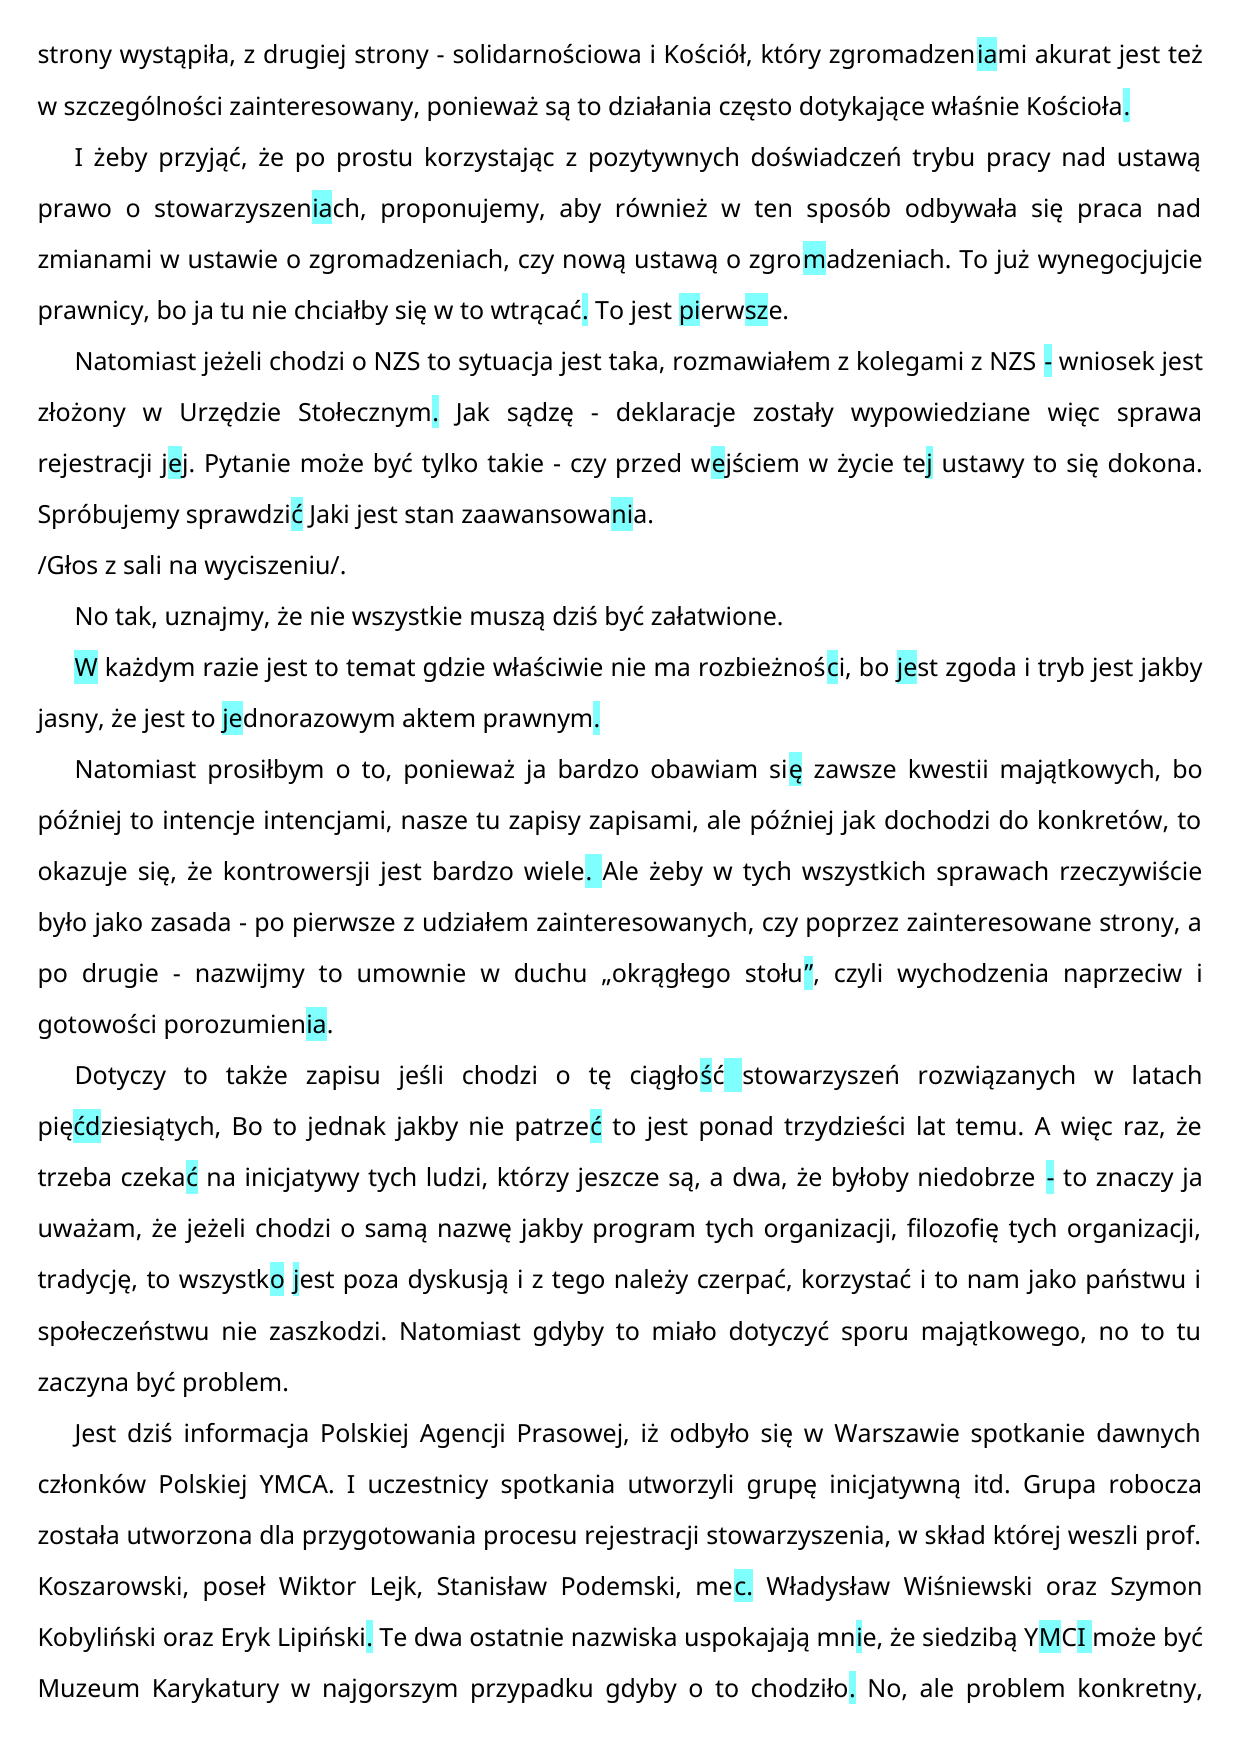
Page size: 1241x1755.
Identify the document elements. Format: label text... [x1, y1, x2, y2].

text Natomiast prosiłbym o to, ponieważ ja bardzo obawiam się zawsze kwestii majątkowych, bo później to intencje intencjami, nasze tu zapisy zapisami, ale później jak dochodzi do konkretów, to okazuje się, że kontrowersji jest bardzo wiele. Ale żeby w tych wszystkich sprawach rzeczywiście było jako zasada - po pierwsze z udziałem zainteresowanych, czy poprzez zainteresowane strony, a po drugie - nazwijmy to umownie w duchu „okrągłego stołu”, czyli wychodzenia naprzeciw i gotowości porozumienia. [37, 752, 1203, 1041]
text Natomiast jeżeli chodzi o NZS to sytuacja jest taka, rozmawiałem z kolegami z NZS - wniosek jest złożony w Urzędzie Stołecznym. Jak sądzę - deklaracje zostały wypowiedziane więc sprawa rejestracji jej. Pytanie może być tylko takie - czy przed wejściem w życie tej ustawy to się dokona. Spróbujemy sprawdzić Jaki jest stan zaawansowania. [37, 343, 1203, 531]
text Jest dziś informacja Polskiej Agencji Prasowej, iż odbyło się w Warszawie spotkanie dawnych członków Polskiej YMCA. I uczestnicy spotkania utworzyli grupę inicjatywną itd. Grupa robocza została utworzona dla przygotowania procesu rejestracji stowarzyszenia, w skład której weszli prof. Koszarowski, poseł Wiktor Lejk, Stanisław Podemski, mec. Władysław Wiśniewski oraz Szymon Kobyliński oraz Eryk Lipiński. Te dwa ostatnie nazwiska uspokajają mnie, że siedzibą YMCI może być Muzeum Karykatury w najgorszym przypadku gdyby o to chodziło. No, ale problem konkretny, [37, 1415, 1203, 1704]
text W każdym razie jest to temat gdzie właściwie nie ma rozbieżności, bo jest zgoda i tryb jest jakby jasny, że jest to jednorazowym aktem prawnym. [37, 650, 1203, 735]
text Dotyczy to także zapisu jeśli chodzi o tę ciągłość stowarzyszeń rozwiązanych w latach pięćdziesiątych, Bo to jednak jakby nie patrzeć to jest ponad trzydzieści lat temu. A więc raz, że trzeba czekać na inicjatywy tych ludzi, którzy jeszcze są, a dwa, że byłoby niedobrze - to znaczy ja uważam, że jeżeli chodzi o samą nazwę jakby program tych organizacji, filozofię tych organizacji, tradycję, to wszystko jest poza dyskusją i z tego należy czerpać, korzystać i to nam jako państwu i społeczeństwu nie zaszkodzi. Natomiast gdyby to miało dotyczyć sporu majątkowego, no to tu zaczyna być problem. [37, 1058, 1203, 1398]
text strony wystąpiła, z drugiej strony - solidarnościowa i Kościół, który zgromadzeniami akurat jest też w szczególności zainteresowany, ponieważ są to działania często dotykające właśnie Kościoła. [37, 37, 1203, 122]
text /Głos z sali na wyciszeniu/. [37, 548, 1203, 582]
text I żeby przyjąć, że po prostu korzystając z pozytywnych doświadczeń trybu pracy nad ustawą prawo o stowarzyszeniach, proponujemy, aby również w ten sposób odbywała się praca nad zmianami w ustawie o zgromadzeniach, czy nową ustawą o zgromadzeniach. To już wynegocjujcie prawnicy, bo ja tu nie chciałby się w to wtrącać. To jest pierwsze. [37, 139, 1203, 326]
text No tak, uznajmy, że nie wszystkie muszą dziś być załatwione. [37, 599, 1203, 633]
